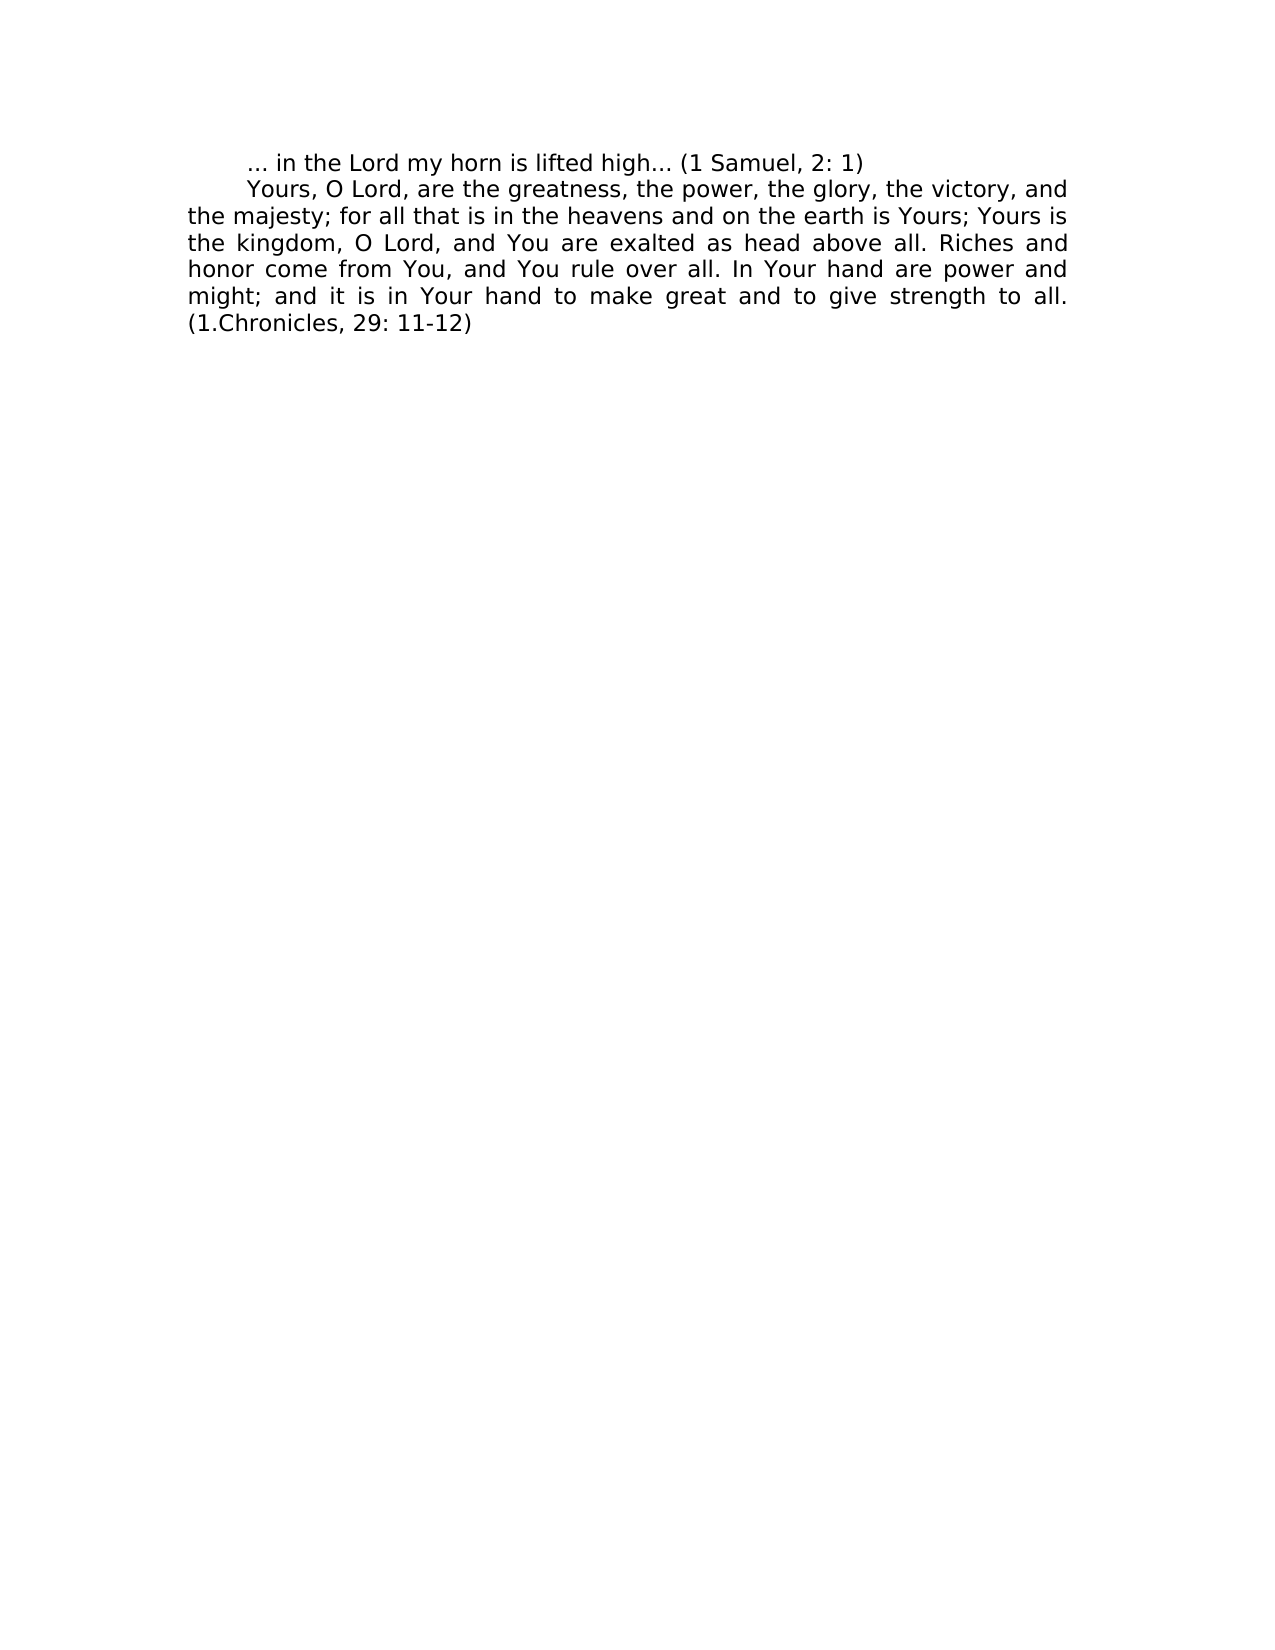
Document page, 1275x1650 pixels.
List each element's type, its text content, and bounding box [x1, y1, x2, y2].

text ... in the Lord my horn is lifted high... (1 Samuel, 2: 1) [187, 150, 1070, 177]
text Yours, O Lord, are the greatness, the power, the glory, the victory, and the majesty; for all that is in the heavens and on the earth is Yours; Yours is the kingdom, O Lord, and You are exalted as head above all. Riches and honor come from You, and You rule over all. In Your hand are power and might; and it is in Your hand to make great and to give strength to all. (1.Chronicles, 29: 11-12) [187, 177, 1070, 337]
